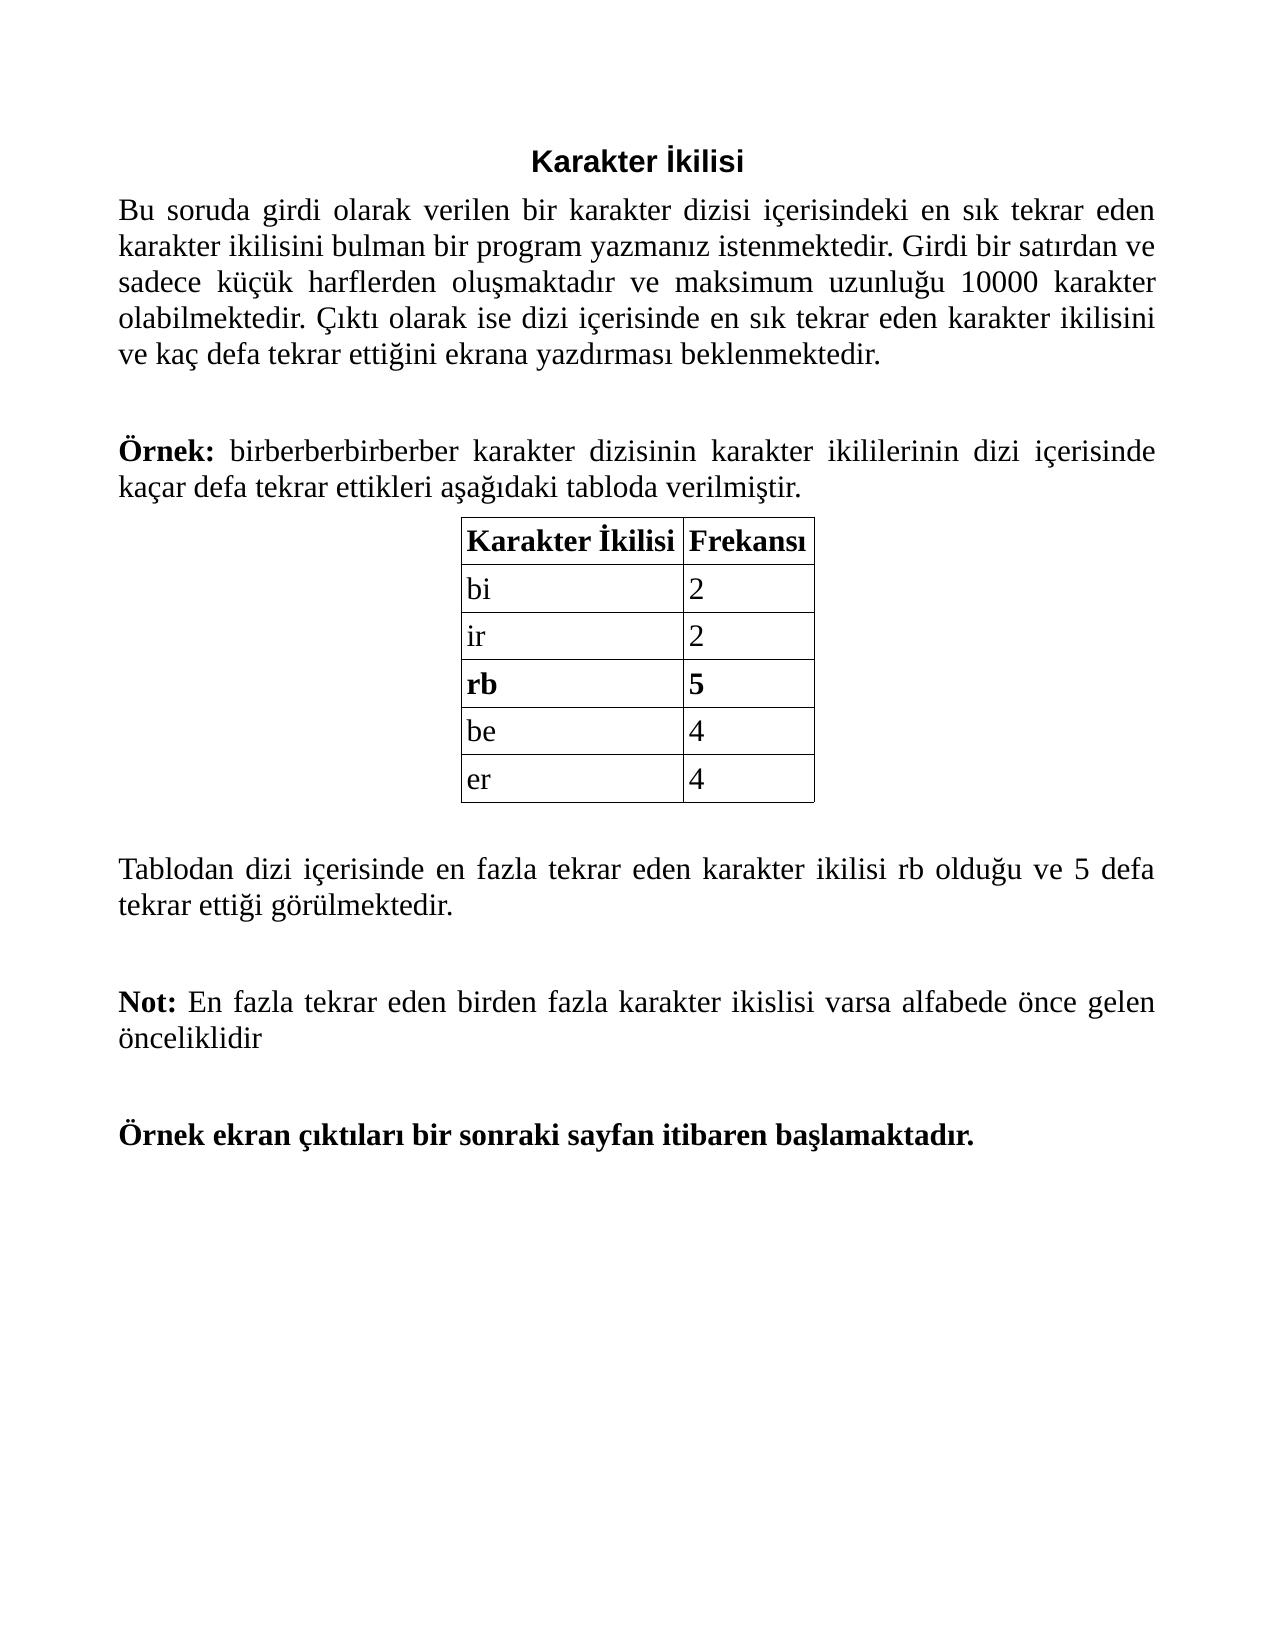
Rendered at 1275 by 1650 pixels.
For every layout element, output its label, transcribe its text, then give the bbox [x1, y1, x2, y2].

text Örnek: birberberbirberber karakter dizisinin karakter ikililerinin dizi içerisinde kaçar defa tekrar ettikleri aşağıdaki tabloda verilmiştir. [118, 432, 1157, 504]
table_cell rb [462, 660, 683, 707]
table_cell 4 [684, 708, 814, 754]
table_header Karakter İkilisi [462, 518, 683, 564]
text Tablodan dizi içerisinde en fazla tekrar eden karakter ikilisi rb olduğu ve 5 defa tekrar ettiği görülmektedir. [118, 850, 1157, 922]
table_cell er [462, 755, 683, 802]
table_cell 5 [684, 660, 814, 707]
text Not: En fazla tekrar eden birden fazla karakter ikislisi varsa alfabede önce gelen önceliklidir [118, 983, 1157, 1055]
title Karakter İkilisi [118, 143, 1157, 179]
table_cell 4 [684, 755, 814, 802]
table_cell 2 [684, 613, 814, 659]
text Bu soruda girdi olarak verilen bir karakter dizisi içerisindeki en sık tekrar eden karakter ikilisini bulman bir program yazmanız istenmektedir. Girdi bir satırdan ve sadece küçük harflerden oluşmaktadır ve maksimum uzunluğu 10000 karakter olabilmektedir. Çıktı olarak ise dizi içerisinde en sık tekrar eden karakter ikilisini ve kaç defa tekrar ettiğini ekrana yazdırması beklenmektedir. [118, 192, 1157, 371]
table_cell bi [462, 565, 683, 612]
text Örnek ekran çıktıları bir sonraki sayfan itibaren başlamaktadır. [118, 1116, 1157, 1152]
table_cell ir [462, 613, 683, 659]
table_header Frekansı [684, 518, 814, 564]
table_cell 2 [684, 565, 814, 612]
table_cell be [462, 708, 683, 754]
